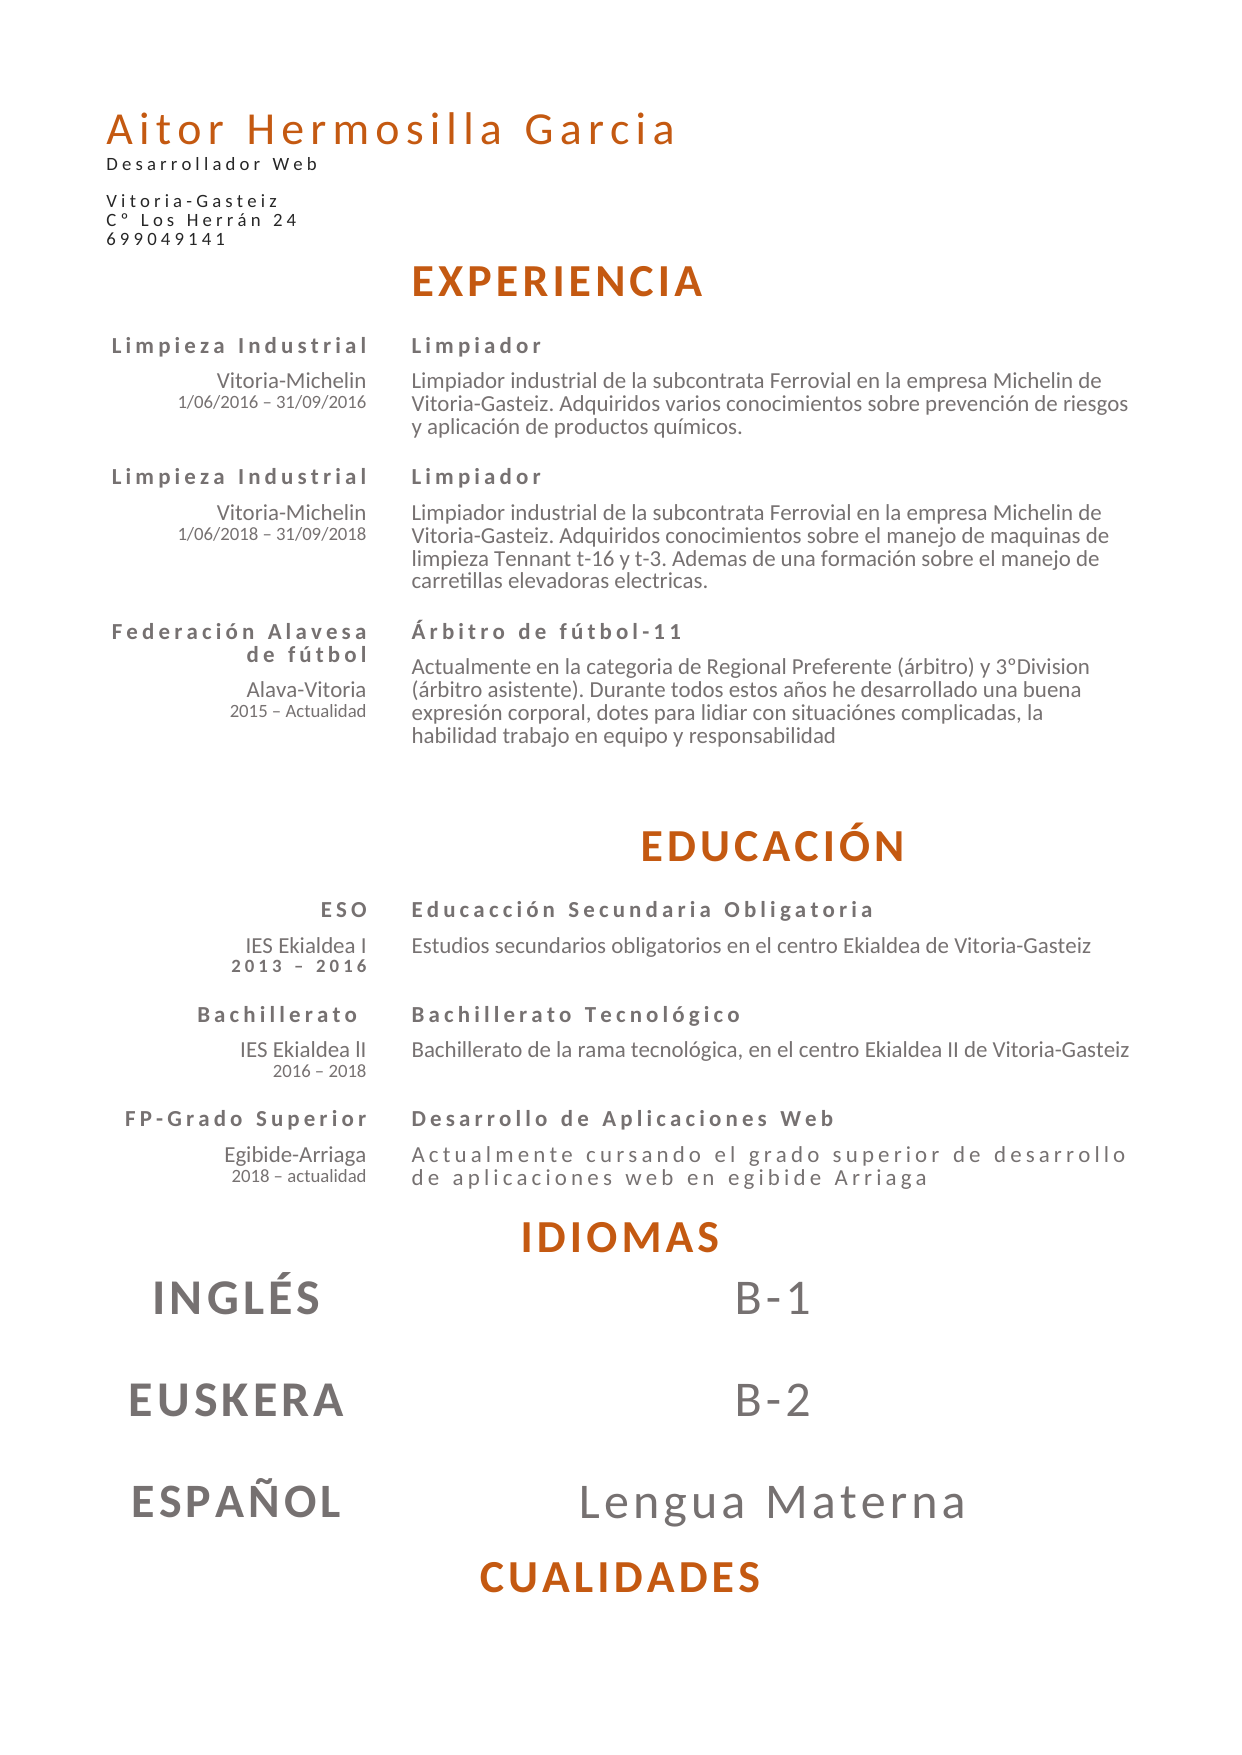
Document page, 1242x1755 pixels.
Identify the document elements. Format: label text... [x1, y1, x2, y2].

table_cell Árbitro de fútbol-11 Actualmente en la categoria de Regional Preferente (árbitro) y 3ºDivision (árbitro asistente). Durante todos estos años he desarrollado una buena expresión corporal, dotes para lidiar con situaciónes complicadas, la habilidad trabajo en equipo y responsabilidad [366, 610, 1133, 764]
table_cell Desarrollo de Aplicaciones Web Actualmente cursando el grado superior de desarrollo de aplicaciones web en egibide Arriaga [366, 1097, 1133, 1206]
table_header INGLÉS [106, 1264, 366, 1342]
table_cell Educacción Secundaria Obligatoria Estudios secundarios obligatorios en el centro Ekialdea de Vitoria-Gasteiz [366, 888, 1133, 992]
table_cell Federación Alavesa de fútbol Alava-Vitoria 2015 – Actualidad [106, 610, 366, 764]
table_cell [106, 764, 366, 814]
table_cell Limpiador Limpiador industrial de la subcontrata Ferrovial en la empresa Michelin de Vitoria-Gasteiz. Adquiridos conocimientos sobre el manejo de maquinas de limpieza Tennant t-16 y t-3. Ademas de una formación sobre el manejo de carretillas elevadoras electricas. [366, 455, 1133, 609]
table_header ESPAÑOL [106, 1469, 366, 1546]
subtitle Cualidades [106, 1558, 1133, 1604]
table_header B-1 [366, 1264, 1133, 1342]
table_header Experiencia [366, 250, 1133, 323]
table_cell Limpieza Industrial Vitoria-Michelin 1/06/2018 – 31/09/2018 [106, 455, 366, 609]
table_cell Limpieza Industrial Vitoria-Michelin 1/06/2016 – 31/09/2016 [106, 323, 366, 455]
table_cell [366, 764, 1133, 814]
title Cº Los Herrán 24 [106, 212, 1133, 231]
table_cell Limpiador Limpiador industrial de la subcontrata Ferrovial en la empresa Michelin de Vitoria-Gasteiz. Adquiridos varios conocimientos sobre prevención de riesgos y aplicación de productos químicos. [366, 323, 1133, 455]
table_cell ESO IES Ekialdea I 2013 – 2016 [106, 888, 366, 992]
table_cell Bachillerato Tecnológico Bachillerato de la rama tecnológica, en el centro Ekialdea II de Vitoria-Gasteiz [366, 993, 1133, 1097]
table_cell FP-Grado Superior Egibide-Arriaga 2018 – actualidad [106, 1097, 366, 1206]
table_cell EDUCación [366, 815, 1133, 888]
title Desarrollador Web [106, 156, 1133, 175]
table_header [106, 250, 366, 323]
table_header B-2 [366, 1366, 1133, 1444]
table_header EUSKERA [106, 1366, 366, 1444]
table_cell [106, 815, 366, 888]
table_cell Bachillerato IES Ekialdea lI 2016 – 2018 [106, 993, 366, 1097]
title 699049141 [106, 231, 1133, 250]
title Vitoria-Gasteiz [106, 194, 1133, 212]
table_header Lengua Materna [366, 1469, 1133, 1546]
text Aitor Hermosilla Garcia [106, 110, 1133, 156]
subtitle IDIOMAS [106, 1218, 1133, 1264]
